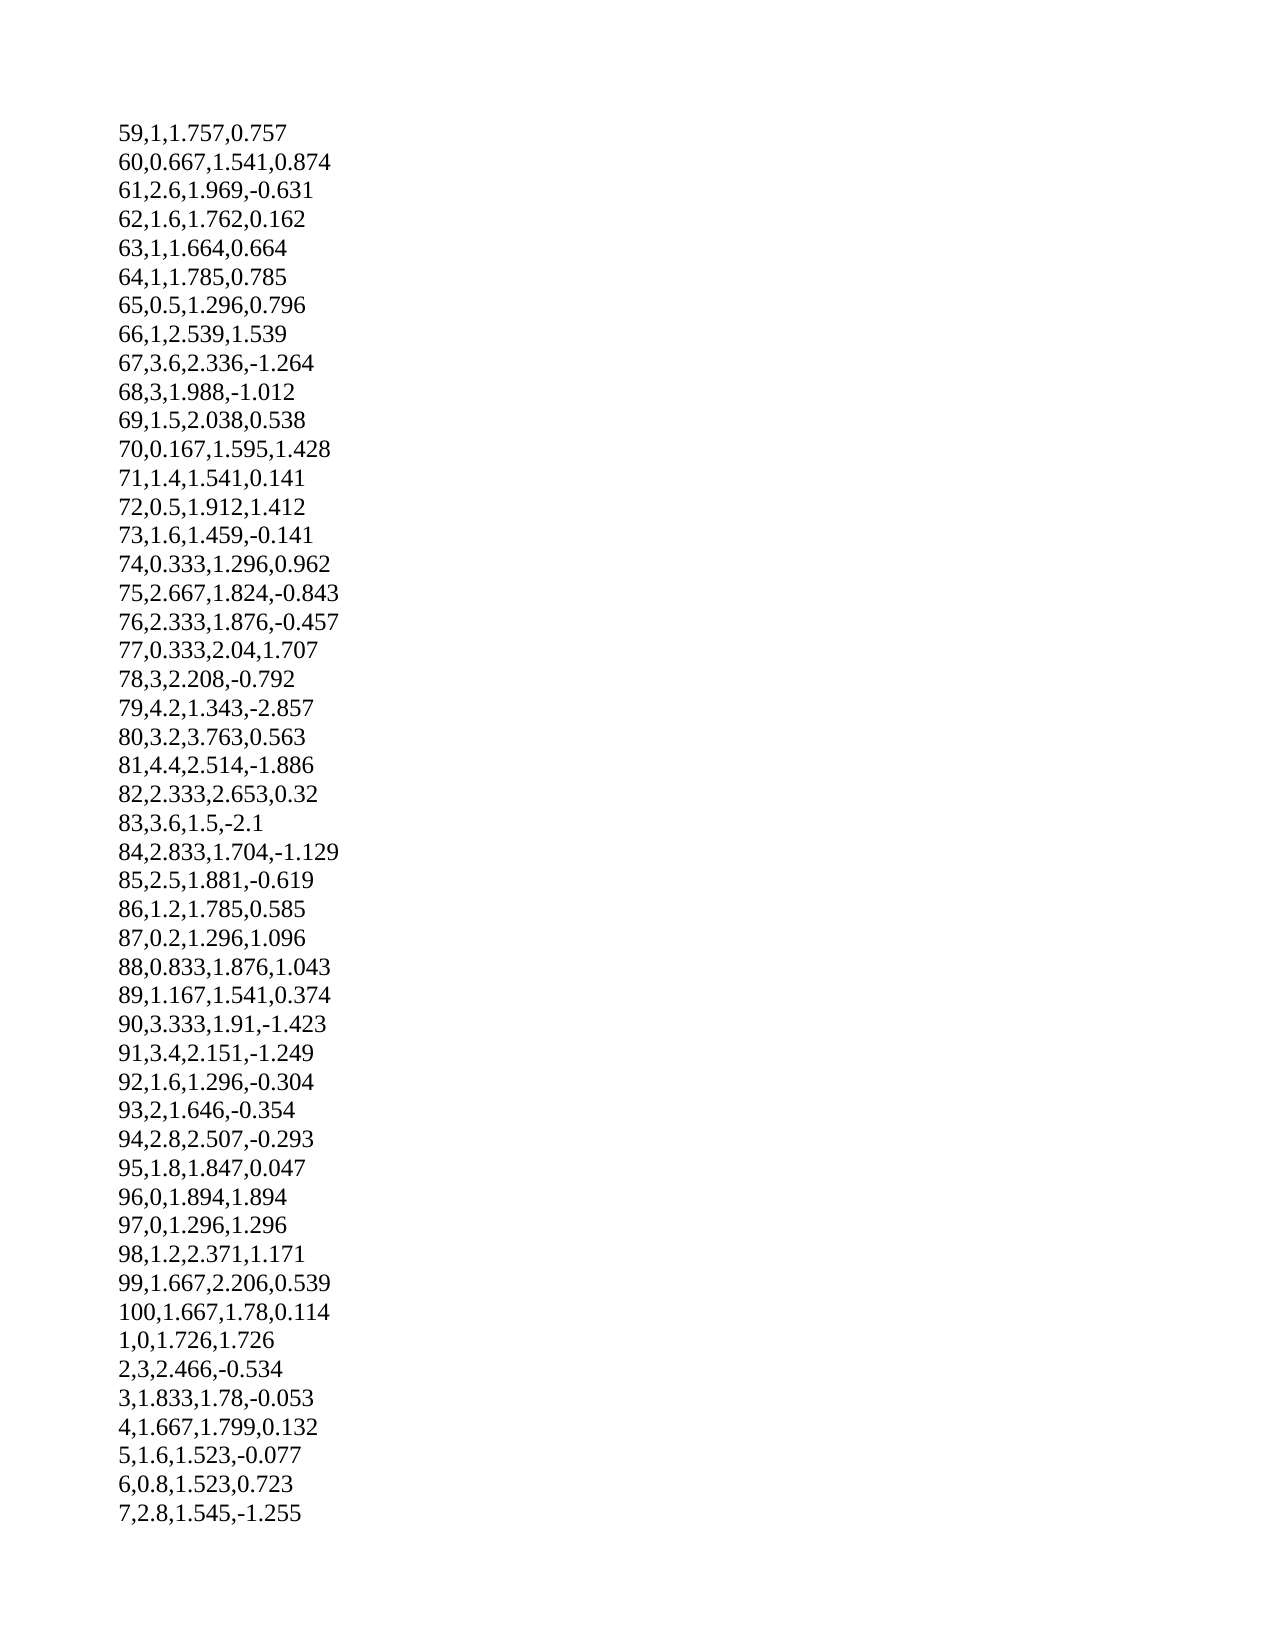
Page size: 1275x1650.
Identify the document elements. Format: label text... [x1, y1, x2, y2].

text 62,1.6,1.762,0.162 [118, 204, 1157, 233]
text 59,1,1.757,0.757 [118, 118, 1157, 147]
text 60,0.667,1.541,0.874 [118, 147, 1157, 176]
text 65,0.5,1.296,0.796 [118, 291, 1157, 319]
text 87,0.2,1.296,1.096 [118, 923, 1157, 952]
text 63,1,1.664,0.664 [118, 233, 1157, 262]
text 5,1.6,1.523,-0.077 [118, 1441, 1157, 1469]
text 69,1.5,2.038,0.538 [118, 406, 1157, 434]
text 84,2.833,1.704,-1.129 [118, 837, 1157, 866]
text 88,0.833,1.876,1.043 [118, 952, 1157, 981]
text 7,2.8,1.545,-1.255 [118, 1498, 1157, 1527]
text 85,2.5,1.881,-0.619 [118, 866, 1157, 894]
text 74,0.333,1.296,0.962 [118, 549, 1157, 578]
text 98,1.2,2.371,1.171 [118, 1239, 1157, 1268]
text 94,2.8,2.507,-0.293 [118, 1124, 1157, 1153]
text 79,4.2,1.343,-2.857 [118, 693, 1157, 722]
text 67,3.6,2.336,-1.264 [118, 348, 1157, 377]
text 95,1.8,1.847,0.047 [118, 1153, 1157, 1182]
text 89,1.167,1.541,0.374 [118, 981, 1157, 1009]
text 90,3.333,1.91,-1.423 [118, 1009, 1157, 1038]
text 92,1.6,1.296,-0.304 [118, 1067, 1157, 1096]
text 78,3,2.208,-0.792 [118, 664, 1157, 693]
text 99,1.667,2.206,0.539 [118, 1268, 1157, 1297]
text 6,0.8,1.523,0.723 [118, 1469, 1157, 1498]
text 77,0.333,2.04,1.707 [118, 636, 1157, 664]
text 4,1.667,1.799,0.132 [118, 1412, 1157, 1441]
text 66,1,2.539,1.539 [118, 319, 1157, 348]
text 93,2,1.646,-0.354 [118, 1096, 1157, 1124]
text 76,2.333,1.876,-0.457 [118, 607, 1157, 636]
text 97,0,1.296,1.296 [118, 1211, 1157, 1239]
text 72,0.5,1.912,1.412 [118, 492, 1157, 521]
text 1,0,1.726,1.726 [118, 1326, 1157, 1354]
text 82,2.333,2.653,0.32 [118, 779, 1157, 808]
text 73,1.6,1.459,-0.141 [118, 521, 1157, 549]
text 86,1.2,1.785,0.585 [118, 894, 1157, 923]
text 68,3,1.988,-1.012 [118, 377, 1157, 406]
text 83,3.6,1.5,-2.1 [118, 808, 1157, 837]
text 71,1.4,1.541,0.141 [118, 463, 1157, 492]
text 2,3,2.466,-0.534 [118, 1354, 1157, 1383]
text 91,3.4,2.151,-1.249 [118, 1038, 1157, 1067]
text 3,1.833,1.78,-0.053 [118, 1383, 1157, 1412]
text 100,1.667,1.78,0.114 [118, 1297, 1157, 1326]
text 80,3.2,3.763,0.563 [118, 722, 1157, 751]
text 64,1,1.785,0.785 [118, 262, 1157, 291]
text 81,4.4,2.514,-1.886 [118, 751, 1157, 779]
text 70,0.167,1.595,1.428 [118, 434, 1157, 463]
text 75,2.667,1.824,-0.843 [118, 578, 1157, 607]
text 96,0,1.894,1.894 [118, 1182, 1157, 1211]
text 61,2.6,1.969,-0.631 [118, 176, 1157, 204]
